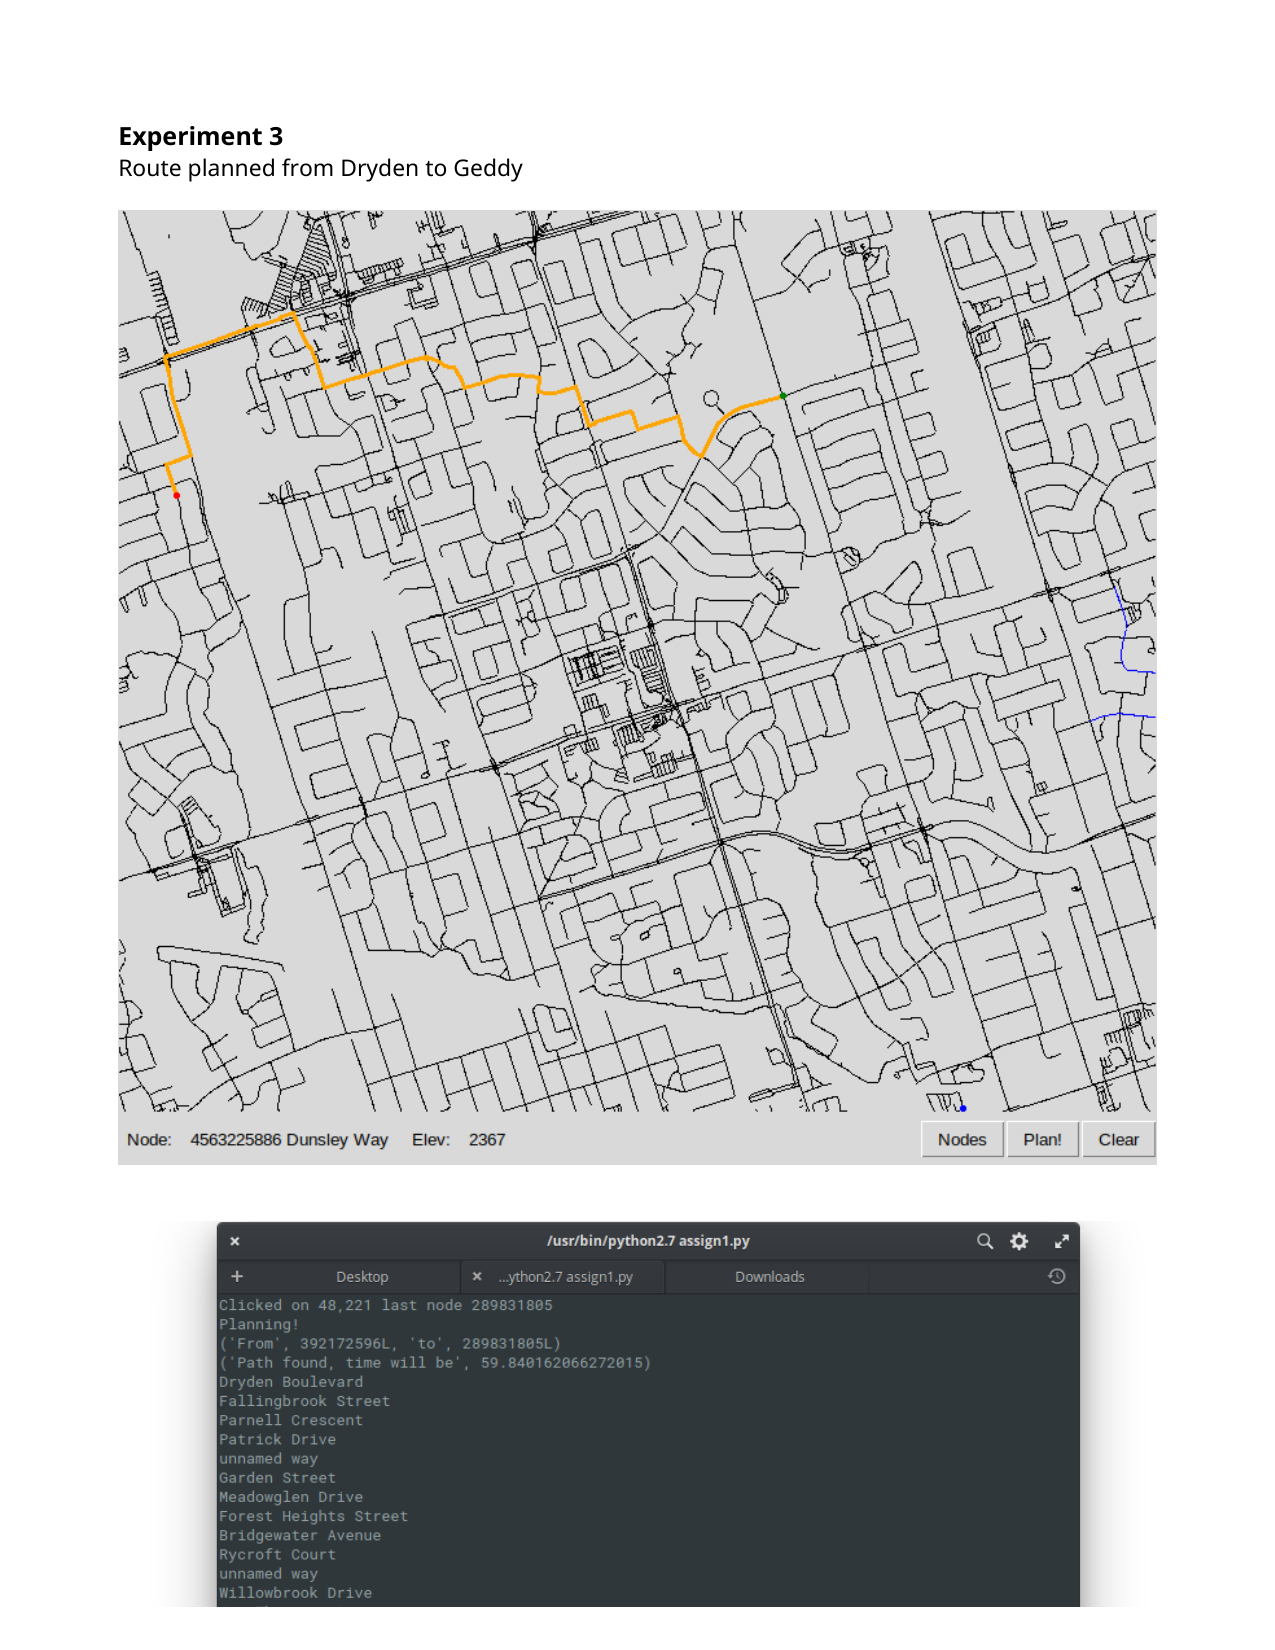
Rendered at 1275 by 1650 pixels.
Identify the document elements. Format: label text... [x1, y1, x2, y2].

text Route planned from Dryden to Geddy [118, 152, 1157, 183]
text Experiment 3 [118, 118, 1157, 152]
picture [129, 1221, 1168, 1607]
picture [118, 210, 1157, 1165]
